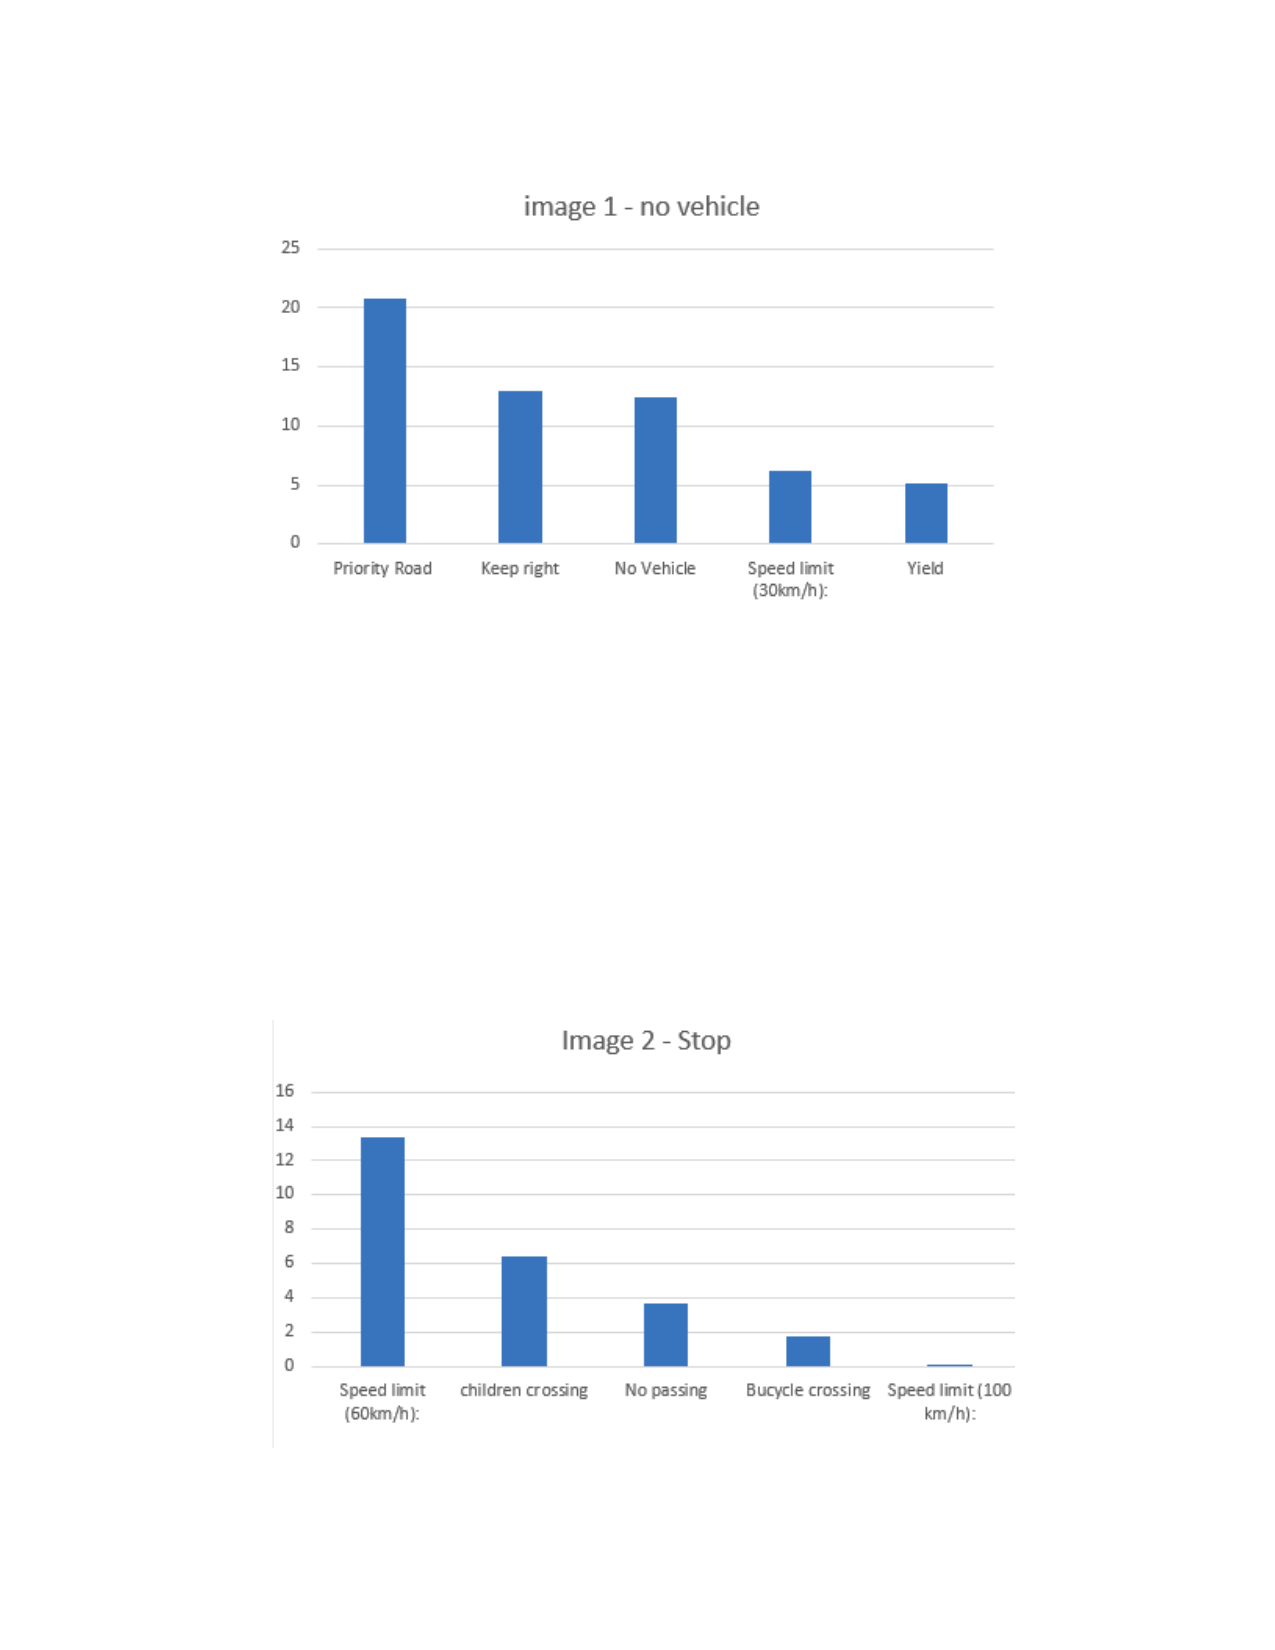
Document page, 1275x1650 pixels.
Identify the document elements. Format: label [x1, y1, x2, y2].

picture [272, 1020, 1015, 1448]
picture [275, 183, 1001, 609]
